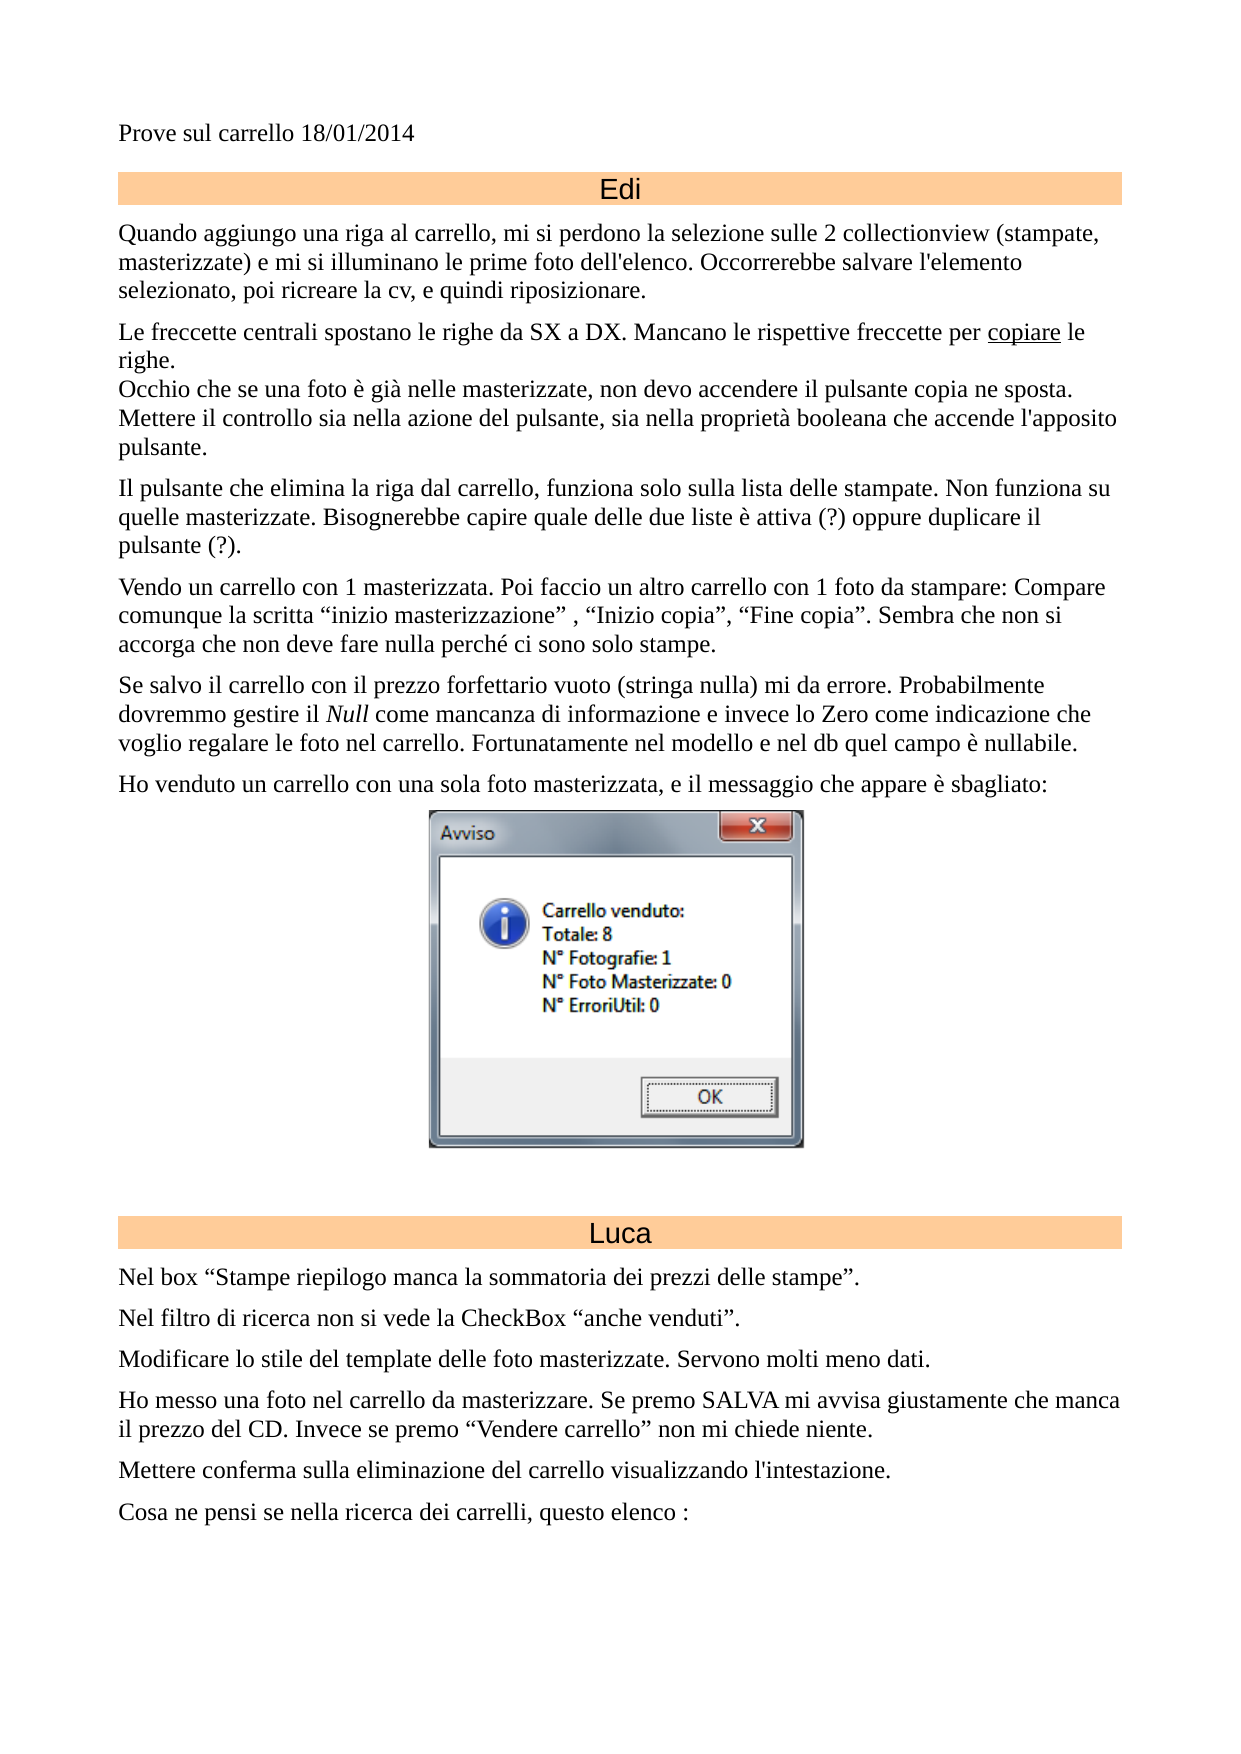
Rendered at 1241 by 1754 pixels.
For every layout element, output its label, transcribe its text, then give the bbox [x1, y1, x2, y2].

text Ho venduto un carrello con una sola foto masterizzata, e il messaggio che appare è sbagliato: [118, 769, 1122, 798]
text Il pulsante che elimina la riga dal carrello, funziona solo sulla lista delle stampate. Non funziona su quelle masterizzate. Bisognerebbe capire quale delle due liste è attiva (?) oppure duplicare il pulsante (?). [118, 473, 1122, 559]
text Cosa ne pensi se nella ricerca dei carrelli, questo elenco : [118, 1497, 1122, 1526]
text Ho messo una foto nel carrello da masterizzare. Se premo SALVA mi avvisa giustamente che manca il prezzo del CD. Invece se premo “Vendere carrello” non mi chiede niente. [118, 1386, 1122, 1443]
text Le freccette centrali spostano le righe da SX a DX. Mancano le rispettive freccette per copiare le righe. Occhio che se una foto è già nelle masterizzate, non devo accendere il pulsante copia ne sposta. Mettere il controllo sia nella azione del pulsante, sia nella proprietà booleana che accende l'apposito pulsante. [118, 317, 1122, 460]
subtitle Edi [118, 172, 1122, 205]
text Vendo un carrello con 1 masterizzata. Poi faccio un altro carrello con 1 foto da stampare: Compare comunque la scritta “inizio masterizzazione” , “Inizio copia”, “Fine copia”. Sembra che non si accorga che non deve fare nulla perché ci sono solo stampe. [118, 572, 1122, 658]
text Se salvo il carrello con il prezzo forfettario vuoto (stringa nulla) mi da errore. Probabilmente dovremmo gestire il Null come mancanza di informazione e invece lo Zero come indicazione che voglio regalare le foto nel carrello. Fortunatamente nel modello e nel db quel campo è nullabile. [118, 670, 1122, 757]
text Prove sul carrello 18/01/2014 [118, 118, 1122, 147]
subtitle Luca [118, 1216, 1122, 1249]
text Quando aggiungo una riga al carrello, mi si perdono la selezione sulle 2 collectionview (stampate, masterizzate) e mi si illuminano le prime foto dell'elenco. Occorrerebbe salvare l'elemento selezionato, poi ricreare la cv, e quindi riposizionare. [118, 218, 1122, 304]
text Nel filtro di ricerca non si vede la CheckBox “anche venduti”. [118, 1303, 1122, 1332]
text Modificare lo stile del template delle foto masterizzate. Servono molti meno dati. [118, 1344, 1122, 1373]
text Nel box “Stampe riepilogo manca la sommatoria dei prezzi delle stampe”. [118, 1262, 1122, 1291]
text Mettere conferma sulla eliminazione del carrello visualizzando l'intestazione. [118, 1456, 1122, 1484]
